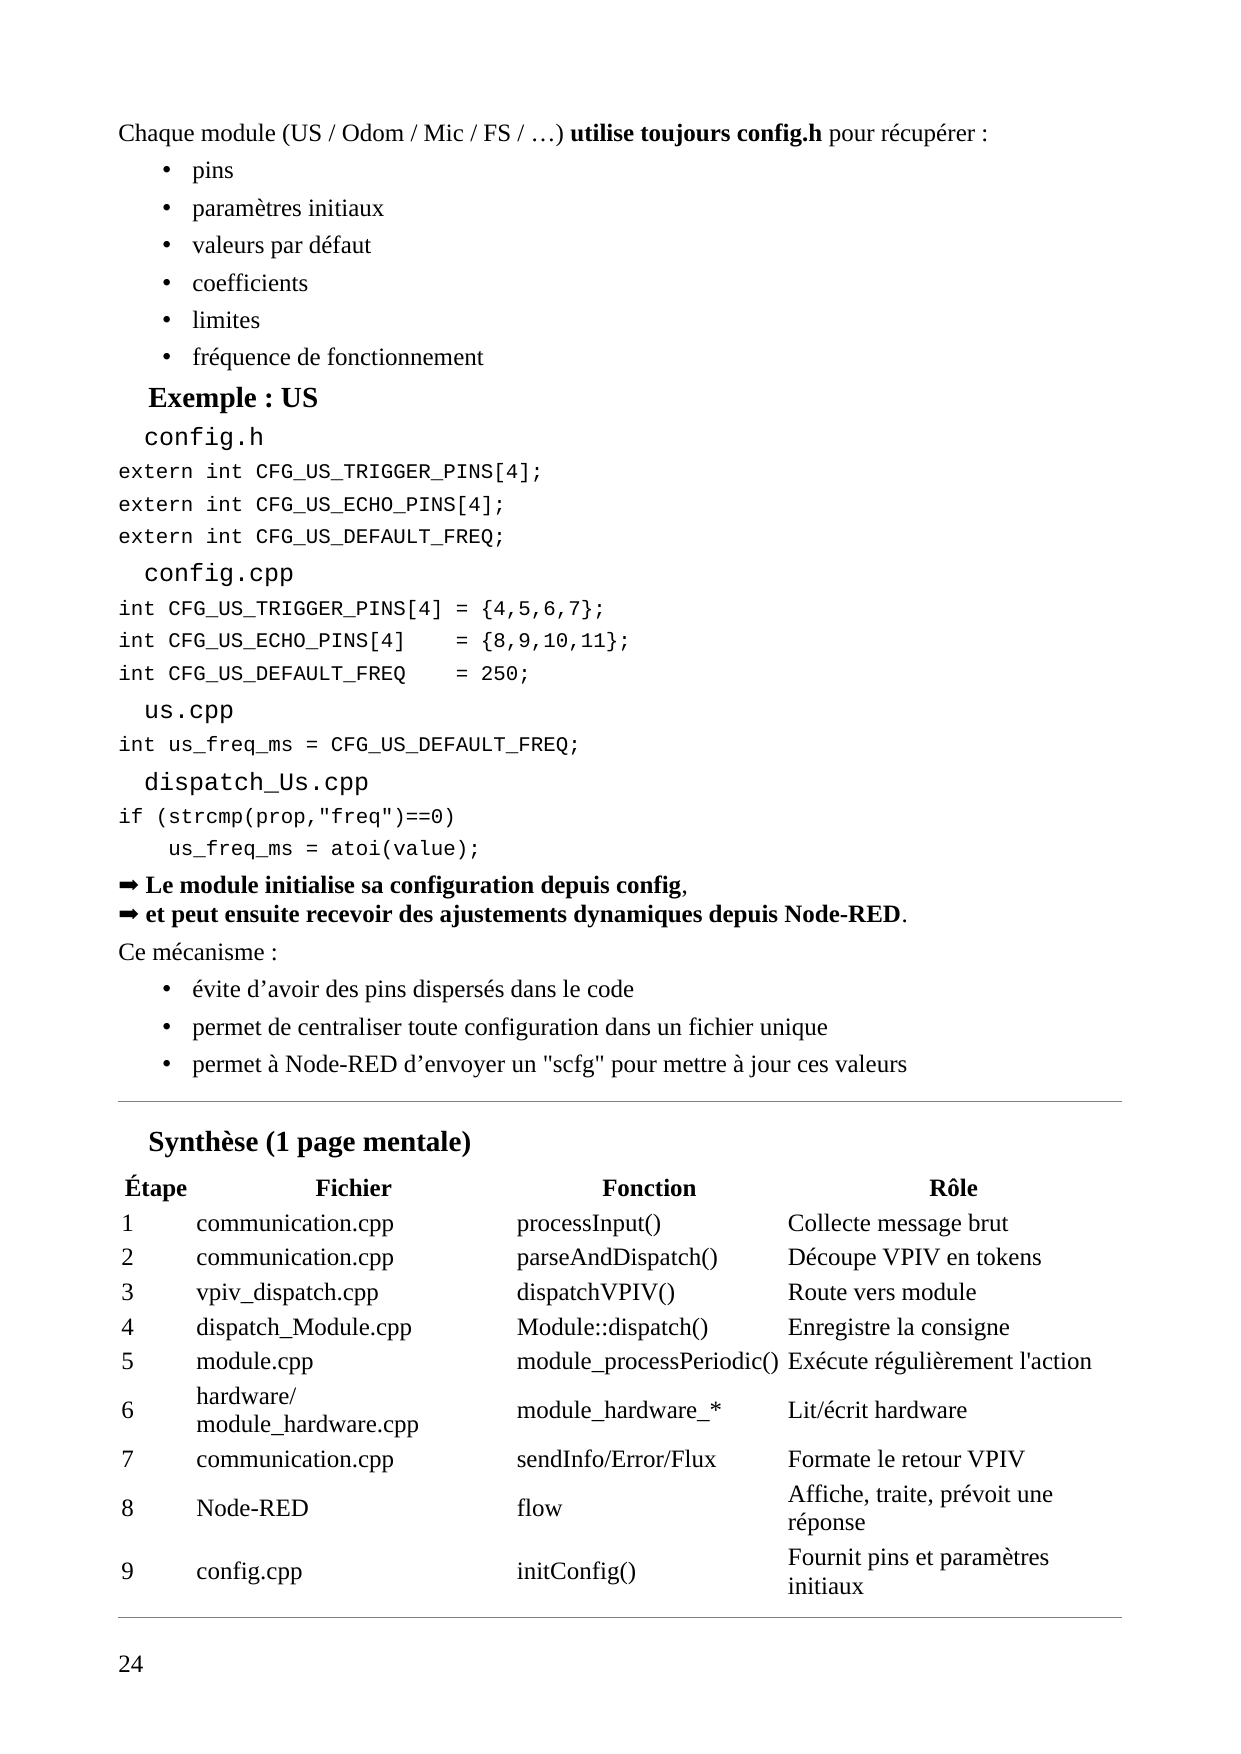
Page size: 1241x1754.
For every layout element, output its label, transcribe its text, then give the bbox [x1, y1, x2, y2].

table_cell processInput() [514, 1205, 785, 1239]
text Ce mécanisme : [118, 937, 1122, 966]
table_cell communication.cpp [193, 1205, 514, 1239]
table_cell parseAndDispatch() [514, 1240, 785, 1274]
text 📍 dispatch_Us.cpp [118, 767, 1122, 797]
table_header Fonction [514, 1170, 785, 1205]
table_cell module_hardware_* [514, 1378, 785, 1441]
table_cell Enregistre la consigne [785, 1309, 1122, 1343]
text int CFG_US_ECHO_PINS[4] = {8,9,10,11}; [118, 630, 1122, 654]
table_cell Exécute régulièrement l'action [785, 1343, 1122, 1378]
text Chaque module (US / Odom / Mic / FS / …) utilise toujours config.h pour récupérer : [118, 118, 1122, 147]
table_cell dispatchVPIV() [514, 1274, 785, 1309]
table_header Fichier [193, 1170, 514, 1205]
table_cell 9 [118, 1539, 193, 1602]
text us_freq_ms = atoi(value); [118, 838, 1122, 862]
table_cell 7 [118, 1441, 193, 1476]
table_cell flow [514, 1476, 785, 1539]
table_header Étape [118, 1170, 193, 1205]
table_cell module_processPeriodic() [514, 1343, 785, 1378]
text 📍 config.cpp [118, 558, 1122, 589]
list valeurs par défaut [162, 230, 1122, 259]
table_cell Node-RED [193, 1476, 514, 1539]
table_cell 4 [118, 1309, 193, 1343]
table_cell config.cpp [193, 1539, 514, 1602]
text 📍 us.cpp [118, 695, 1122, 726]
list coefficients [162, 268, 1122, 296]
subtitle 🎯 Synthèse (1 page mentale) [118, 1124, 1122, 1158]
text if (strcmp(prop,"freq")==0) [118, 806, 1122, 830]
table_cell communication.cpp [193, 1441, 514, 1476]
table_cell Route vers module [785, 1274, 1122, 1309]
text 📍 config.h [118, 422, 1122, 453]
table_cell Affiche, traite, prévoit une réponse [785, 1476, 1122, 1539]
table_cell 3 [118, 1274, 193, 1309]
table_cell module.cpp [193, 1343, 514, 1378]
table_cell Fournit pins et paramètres initiaux [785, 1539, 1122, 1602]
list évite d’avoir des pins dispersés dans le code [162, 974, 1122, 1003]
table_cell 5 [118, 1343, 193, 1378]
list paramètres initiaux [162, 193, 1122, 222]
table_cell Module::dispatch() [514, 1309, 785, 1343]
text ➡ Le module initialise sa configuration depuis config, ➡ et peut ensuite recevoir des ajustements dynamiques depuis Node-RED. [118, 871, 1122, 928]
text int CFG_US_DEFAULT_FREQ = 250; [118, 662, 1122, 686]
table_cell hardware/module_hardware.cpp [193, 1378, 514, 1441]
text extern int CFG_US_ECHO_PINS[4]; [118, 494, 1122, 517]
text int CFG_US_TRIGGER_PINS[4] = {4,5,6,7}; [118, 598, 1122, 622]
text extern int CFG_US_DEFAULT_FREQ; [118, 526, 1122, 550]
table_cell dispatch_Module.cpp [193, 1309, 514, 1343]
table_cell 1 [118, 1205, 193, 1239]
table_header Rôle [785, 1170, 1122, 1205]
list fréquence de fonctionnement [162, 342, 1122, 371]
table_cell Lit/écrit hardware [785, 1378, 1122, 1441]
table_cell sendInfo/Error/Flux [514, 1441, 785, 1476]
table_cell vpiv_dispatch.cpp [193, 1274, 514, 1309]
table_cell Découpe VPIV en tokens [785, 1240, 1122, 1274]
table_cell initConfig() [514, 1539, 785, 1602]
text int us_freq_ms = CFG_US_DEFAULT_FREQ; [118, 734, 1122, 758]
table_cell 8 [118, 1476, 193, 1539]
list limites [162, 305, 1122, 334]
table_cell communication.cpp [193, 1240, 514, 1274]
table_cell Formate le retour VPIV [785, 1441, 1122, 1476]
list permet à Node-RED d’envoyer un "scfg" pour mettre à jour ces valeurs [162, 1049, 1122, 1078]
table_cell 2 [118, 1240, 193, 1274]
subtitle 🔎 Exemple : US [118, 380, 1122, 413]
text extern int CFG_US_TRIGGER_PINS[4]; [118, 462, 1122, 485]
list permet de centraliser toute configuration dans un fichier unique [162, 1012, 1122, 1040]
table_cell Collecte message brut [785, 1205, 1122, 1239]
table_cell 6 [118, 1378, 193, 1441]
list pins [162, 156, 1122, 184]
